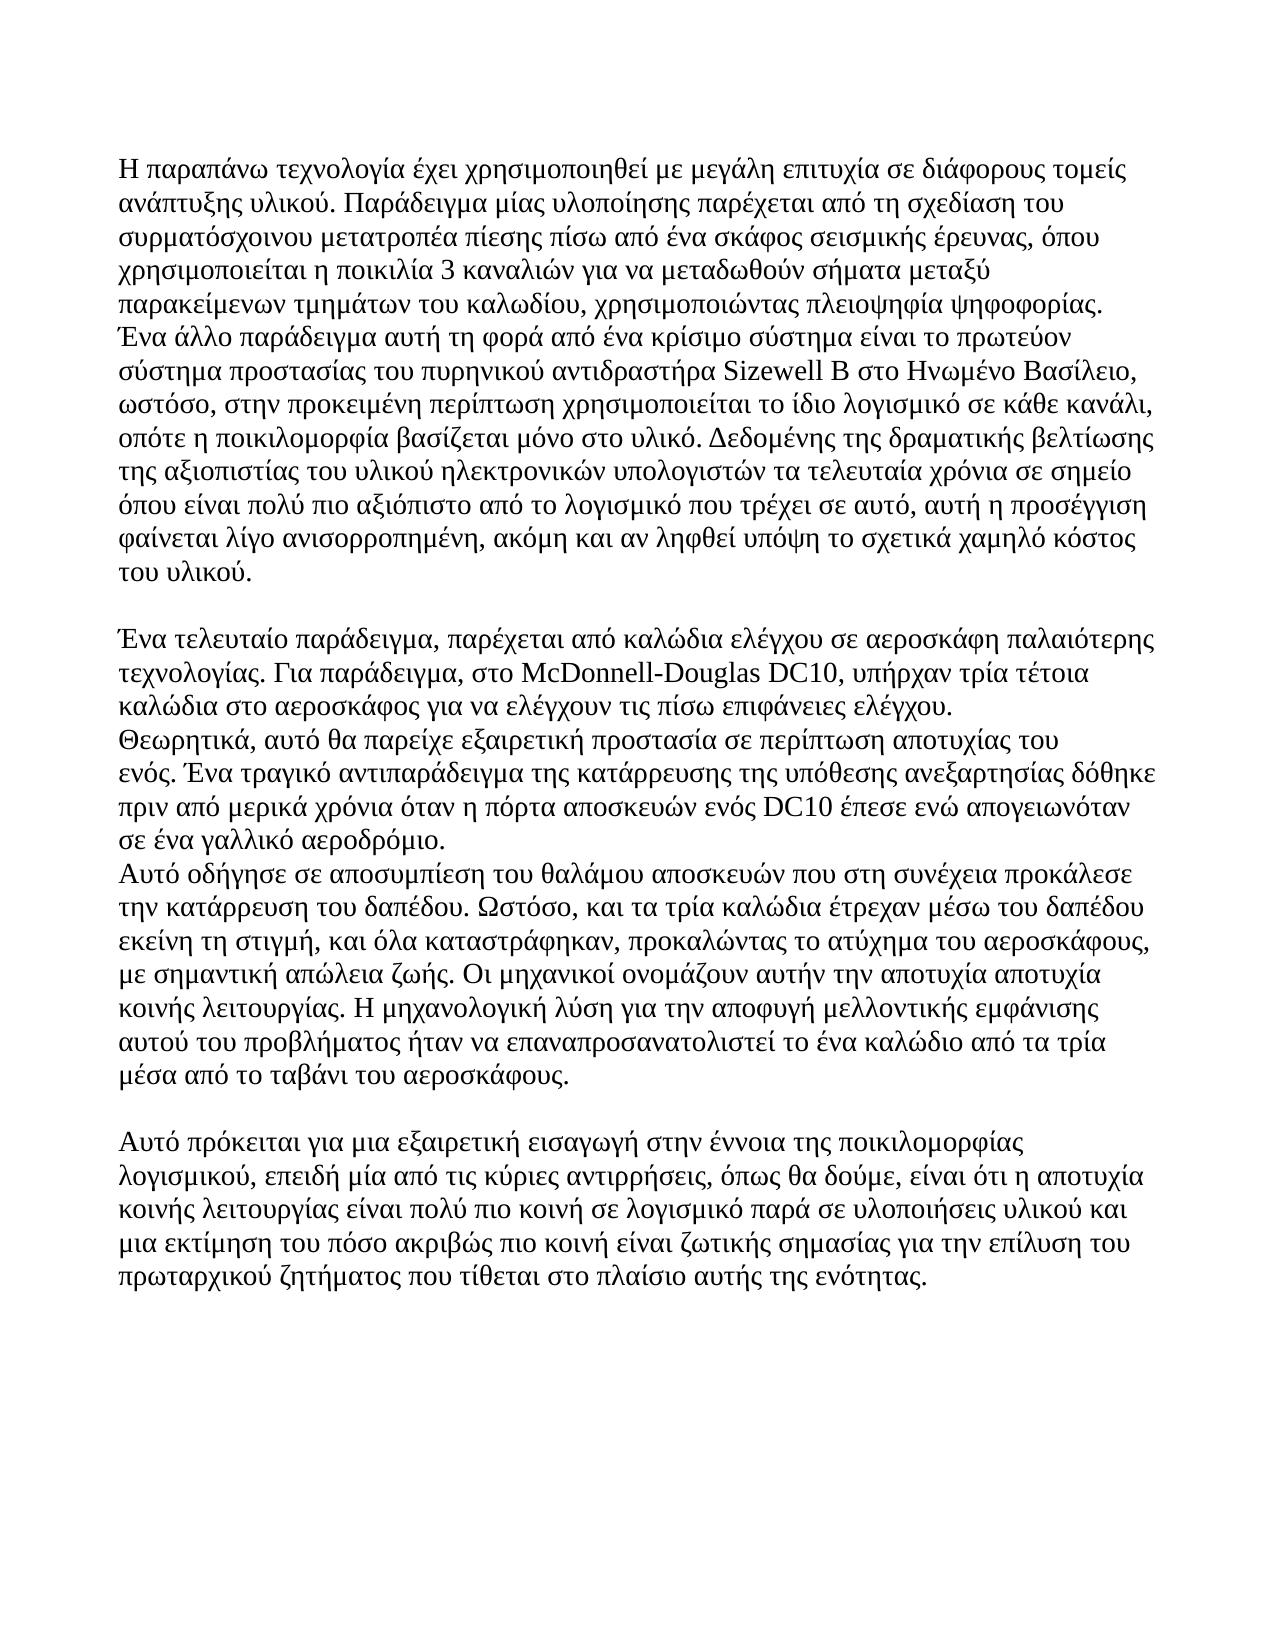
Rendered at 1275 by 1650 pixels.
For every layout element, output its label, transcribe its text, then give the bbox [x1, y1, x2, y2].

text Ένα τελευταίο παράδειγμα, παρέχεται από καλώδια ελέγχου σε αεροσκάφη παλαιότερης τεχνολογίας. Για παράδειγμα, στο McDonnell-Douglas DC10, υπήρχαν τρία τέτοια καλώδια στο αεροσκάφος για να ελέγχουν τις πίσω επιφάνειες ελέγχου. [118, 621, 1157, 722]
text Θεωρητικά, αυτό θα παρείχε εξαιρετική προστασία σε περίπτωση αποτυχίας του [118, 722, 1157, 755]
text Αυτό πρόκειται για μια εξαιρετική εισαγωγή στην έννοια της ποικιλομορφίας λογισμικού, επειδή μία από τις κύριες αντιρρήσεις, όπως θα δούμε, είναι ότι η αποτυχία κοινής λειτουργίας είναι πολύ πιο κοινή σε λογισμικό παρά σε υλοποιήσεις υλικού και μια εκτίμηση του πόσο ακριβώς πιο κοινή είναι ζωτικής σημασίας για την επίλυση του πρωταρχικού ζητήματος που τίθεται στο πλαίσιο αυτής της ενότητας. [118, 1124, 1157, 1292]
text Ένα άλλο παράδειγμα αυτή τη φορά από ένα κρίσιμο σύστημα είναι το πρωτεύον σύστημα προστασίας του πυρηνικού αντιδραστήρα Sizewell Β στο Ηνωμένο Βασίλειο, ωστόσο, στην προκειμένη περίπτωση χρησιμοποιείται το ίδιο λογισμικό σε κάθε κανάλι, οπότε η ποικιλομορφία βασίζεται μόνο στο υλικό. Δεδομένης της δραματικής βελτίωσης της αξιοπιστίας του υλικού ηλεκτρονικών υπολογιστών τα τελευταία χρόνια σε σημείο όπου είναι πολύ πιο αξιόπιστο από το λογισμικό που τρέχει σε αυτό, αυτή η προσέγγιση φαίνεται λίγο ανισορροπημένη, ακόμη και αν ληφθεί υπόψη το σχετικά χαμηλό κόστος του υλικού. [118, 319, 1157, 588]
text Αυτό οδήγησε σε αποσυμπίεση του θαλάμου αποσκευών που στη συνέχεια προκάλεσε την κατάρρευση του δαπέδου. Ωστόσο, και τα τρία καλώδια έτρεχαν μέσω του δαπέδου εκείνη τη στιγμή, και όλα καταστράφηκαν, προκαλώντας το ατύχημα του αεροσκάφους, με σημαντική απώλεια ζωής. Οι μηχανικοί ονομάζουν αυτήν την αποτυχία αποτυχία κοινής λειτουργίας. Η μηχανολογική λύση για την αποφυγή μελλοντικής εμφάνισης αυτού του προβλήματος ήταν να επαναπροσανατολιστεί το ένα καλώδιο από τα τρία μέσα από το ταβάνι του αεροσκάφους. [118, 856, 1157, 1091]
text ενός. Ένα τραγικό αντιπαράδειγμα της κατάρρευσης της υπόθεσης ανεξαρτησίας δόθηκε πριν από μερικά χρόνια όταν η πόρτα αποσκευών ενός DC10 έπεσε ενώ απογειωνόταν σε ένα γαλλικό αεροδρόμιο. [118, 755, 1157, 856]
text Η παραπάνω τεχνολογία έχει χρησιμοποιηθεί με μεγάλη επιτυχία σε διάφορους τομείς [118, 152, 1157, 185]
text ανάπτυξης υλικού. Παράδειγμα μίας υλοποίησης παρέχεται από τη σχεδίαση του συρματόσχοινου μετατροπέα πίεσης πίσω από ένα σκάφος σεισμικής έρευνας, όπου χρησιμοποιείται η ποικιλία 3 καναλιών για να μεταδωθούν σήματα μεταξύ παρακείμενων τμημάτων του καλωδίου, χρησιμοποιώντας πλειοψηφία ψηφοφορίας. [118, 185, 1157, 319]
